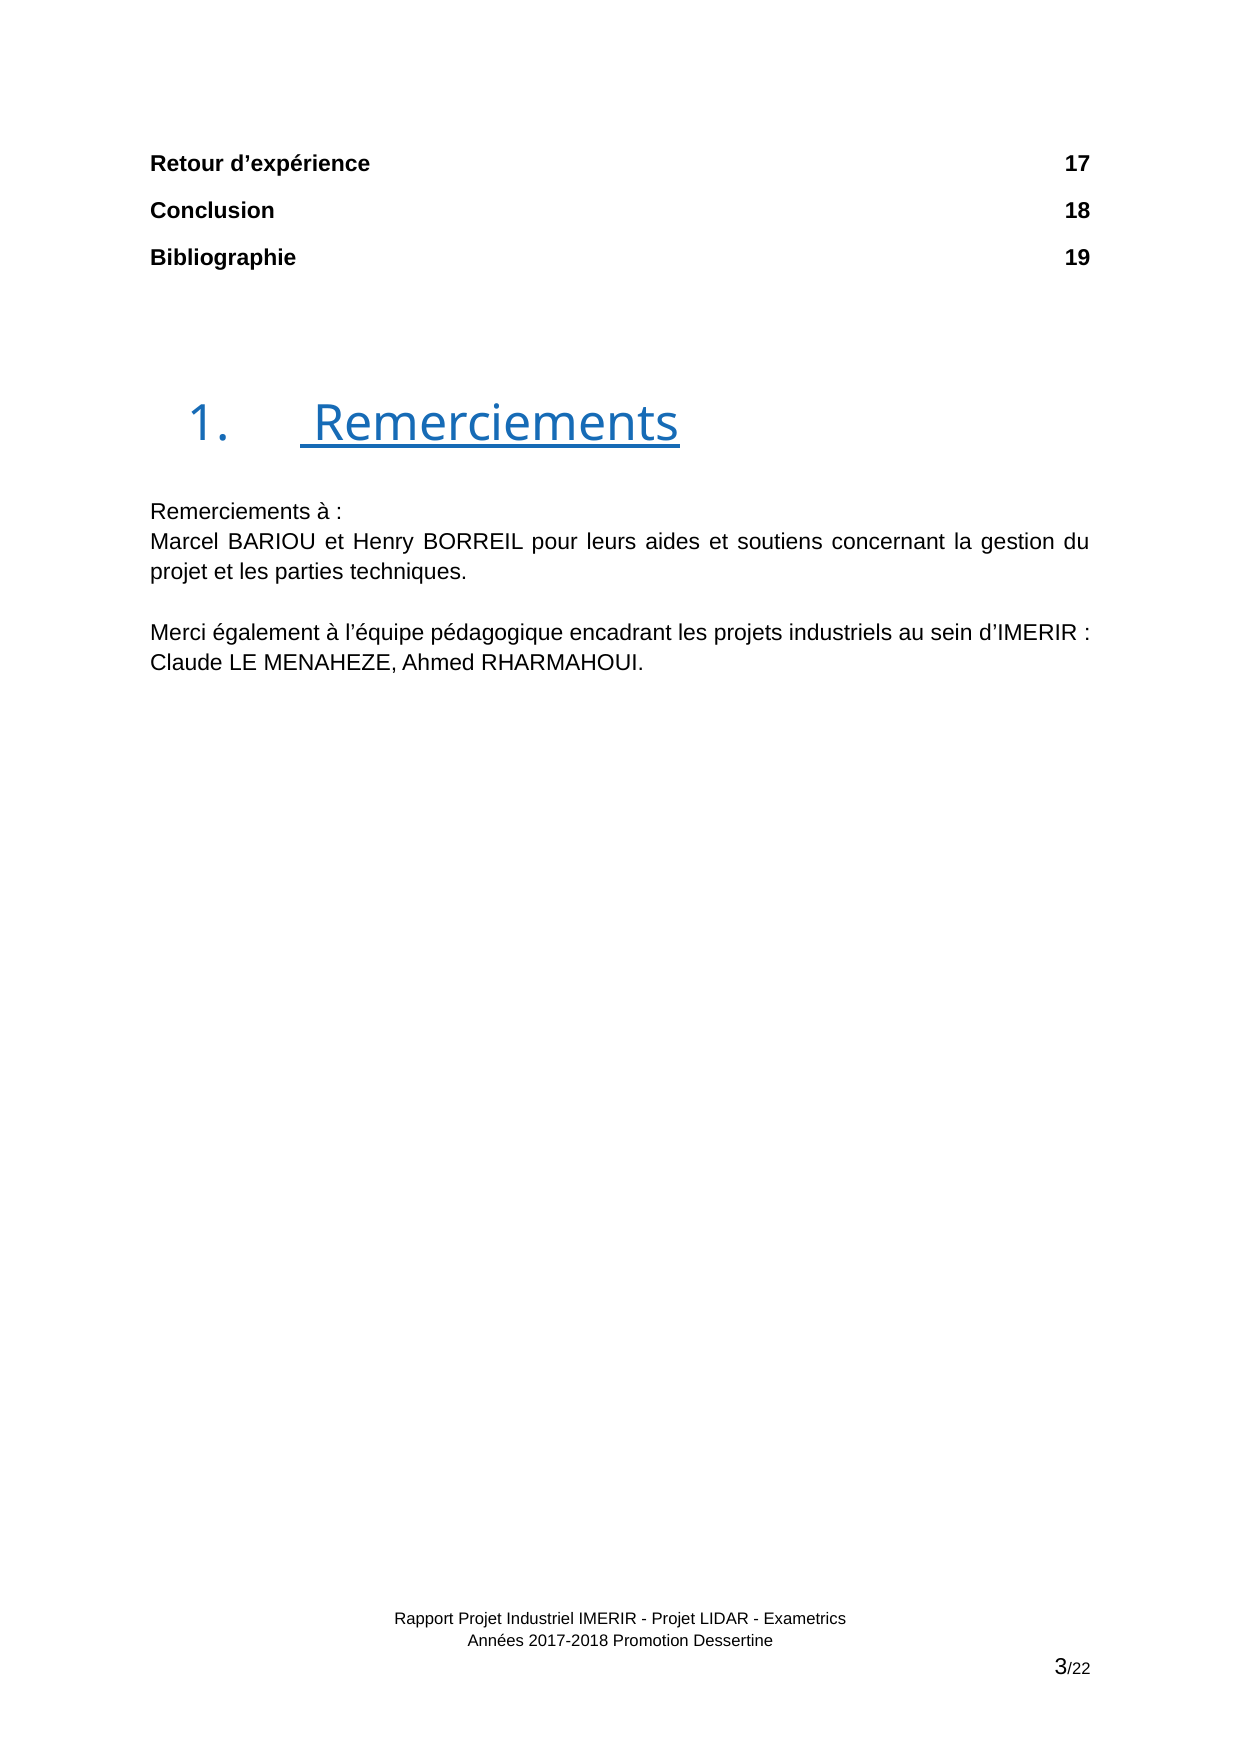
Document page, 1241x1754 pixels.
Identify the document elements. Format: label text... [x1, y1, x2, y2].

text Conclusion 18 [150, 197, 1090, 223]
subtitle Remerciements [187, 387, 1090, 455]
text Merci également à l’équipe pédagogique encadrant les projets industriels au sein d’IMERIR : Claude LE MENAHEZE, Ahmed RHARMAHOUI. [150, 618, 1090, 675]
text Marcel BARIOU et Henry BORREIL pour leurs aides et soutiens concernant la gestion du projet et les parties techniques. [150, 528, 1090, 584]
text Remerciements à : [150, 498, 1090, 524]
text Bibliographie 19 [150, 244, 1090, 271]
text Retour d’expérience 17 [150, 150, 1090, 176]
